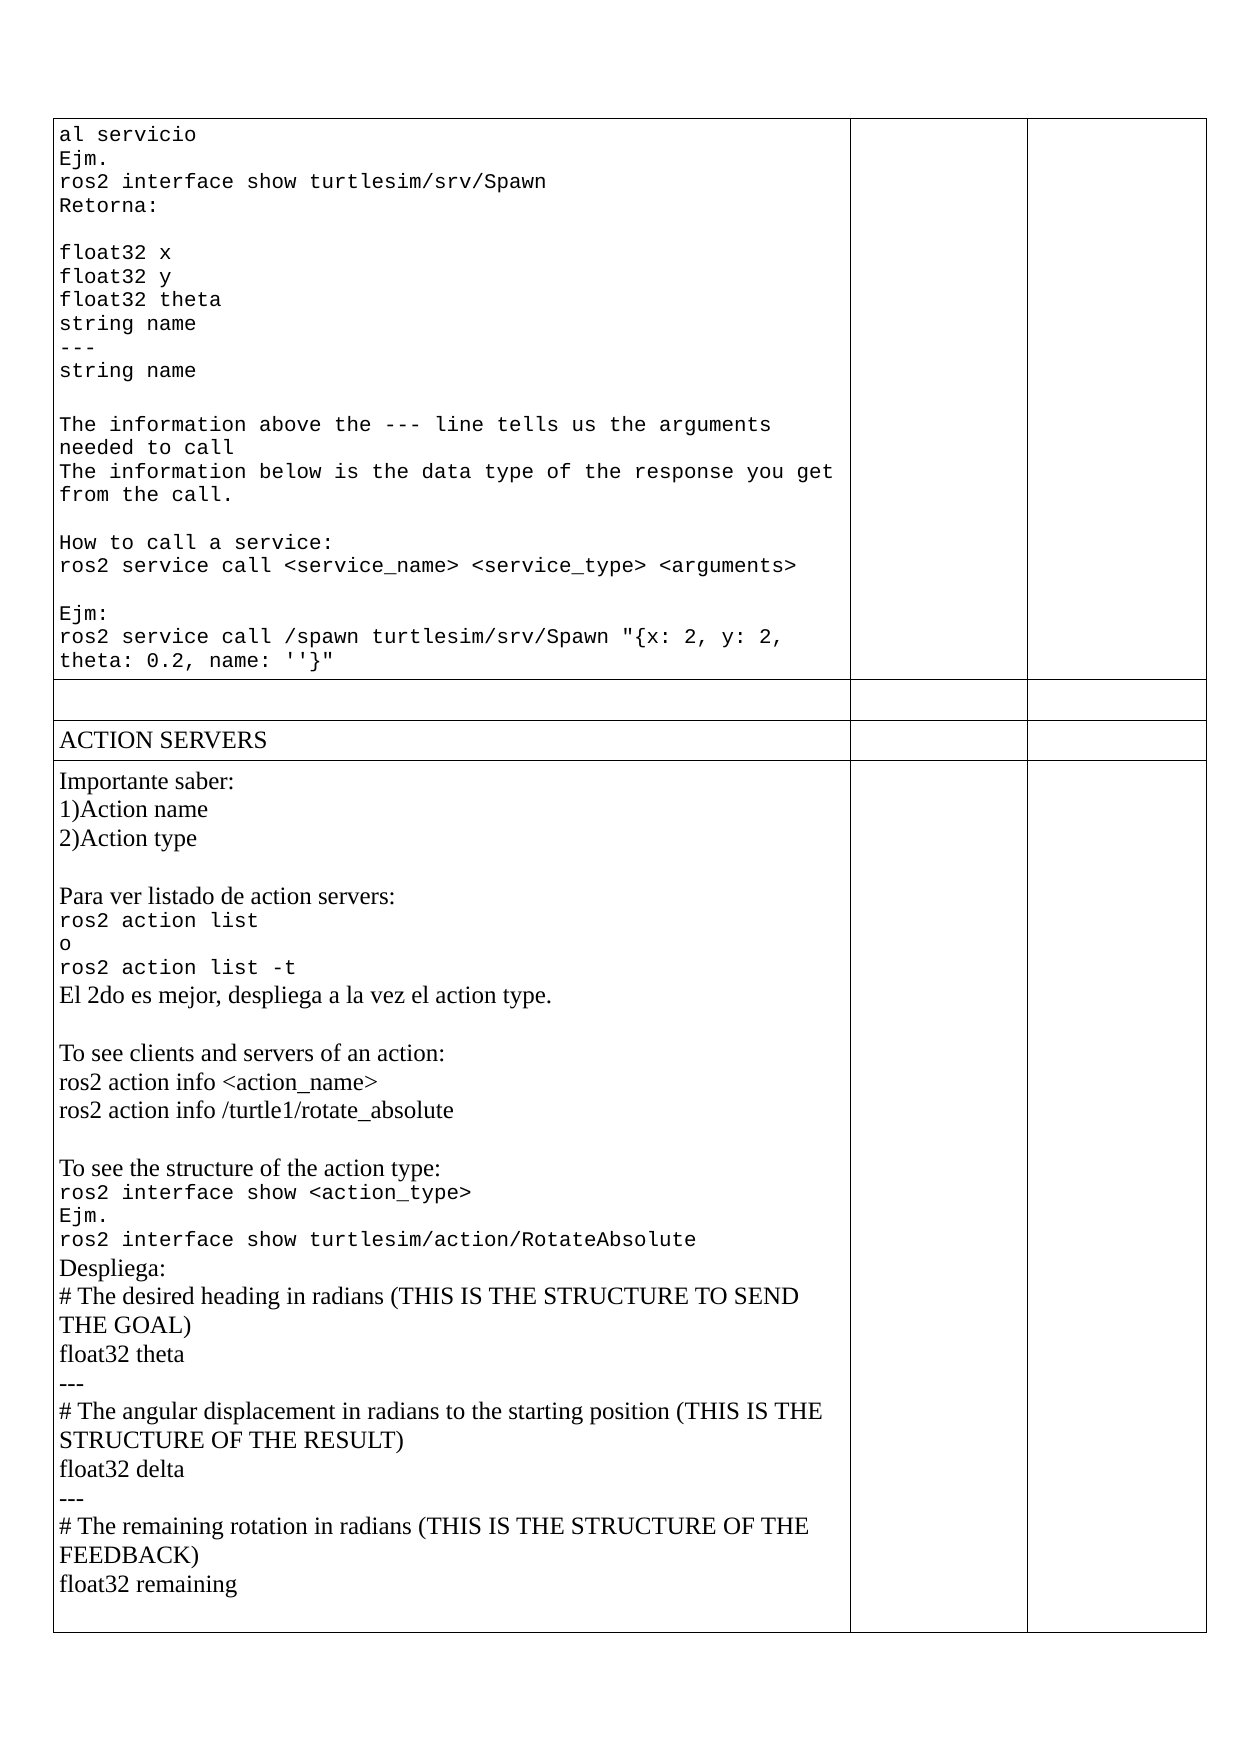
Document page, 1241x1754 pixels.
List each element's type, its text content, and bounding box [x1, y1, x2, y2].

table_cell [1028, 119, 1206, 679]
table_cell al servicio Ejm. ros2 interface show turtlesim/srv/Spawn Retorna: float32 x float32 y float32 theta string name --- string name The information above the --- line tells us the arguments needed to call The information below is the data type of the response you get from the call. How to call a service: ros2 service call <service_name> <service_type> <arguments> Ejm: ros2 service call /spawn turtlesim/srv/Spawn "{x: 2, y: 2, theta: 0.2, name: ''}" [54, 119, 850, 679]
table_cell [851, 721, 1027, 760]
table_cell Importante saber: 1)Action name 2)Action type Para ver listado de action servers: ros2 action list o ros2 action list -t El 2do es mejor, despliega a la vez el action type. To see clients and servers of an action: ros2 action info <action_name> ros2 action info /turtle1/rotate_absolute To see the structure of the action type: ros2 interface show <action_type> Ejm. ros2 interface show turtlesim/action/RotateAbsolute Despliega: # The desired heading in radians (THIS IS THE STRUCTURE TO SEND THE GOAL) float32 theta --- # The angular displacement in radians to the starting position (THIS IS THE STRUCTURE OF THE RESULT) float32 delta --- # The remaining rotation in radians (THIS IS THE STRUCTURE OF THE FEEDBACK) float32 remaining [54, 761, 850, 1632]
table_cell [851, 761, 1027, 1632]
table_cell [1028, 680, 1206, 720]
table_cell [851, 680, 1027, 720]
table_cell [1028, 721, 1206, 760]
table_cell [54, 680, 850, 720]
table_cell [851, 119, 1027, 679]
table_cell ACTION SERVERS [54, 721, 850, 760]
table_cell [1028, 761, 1206, 1632]
